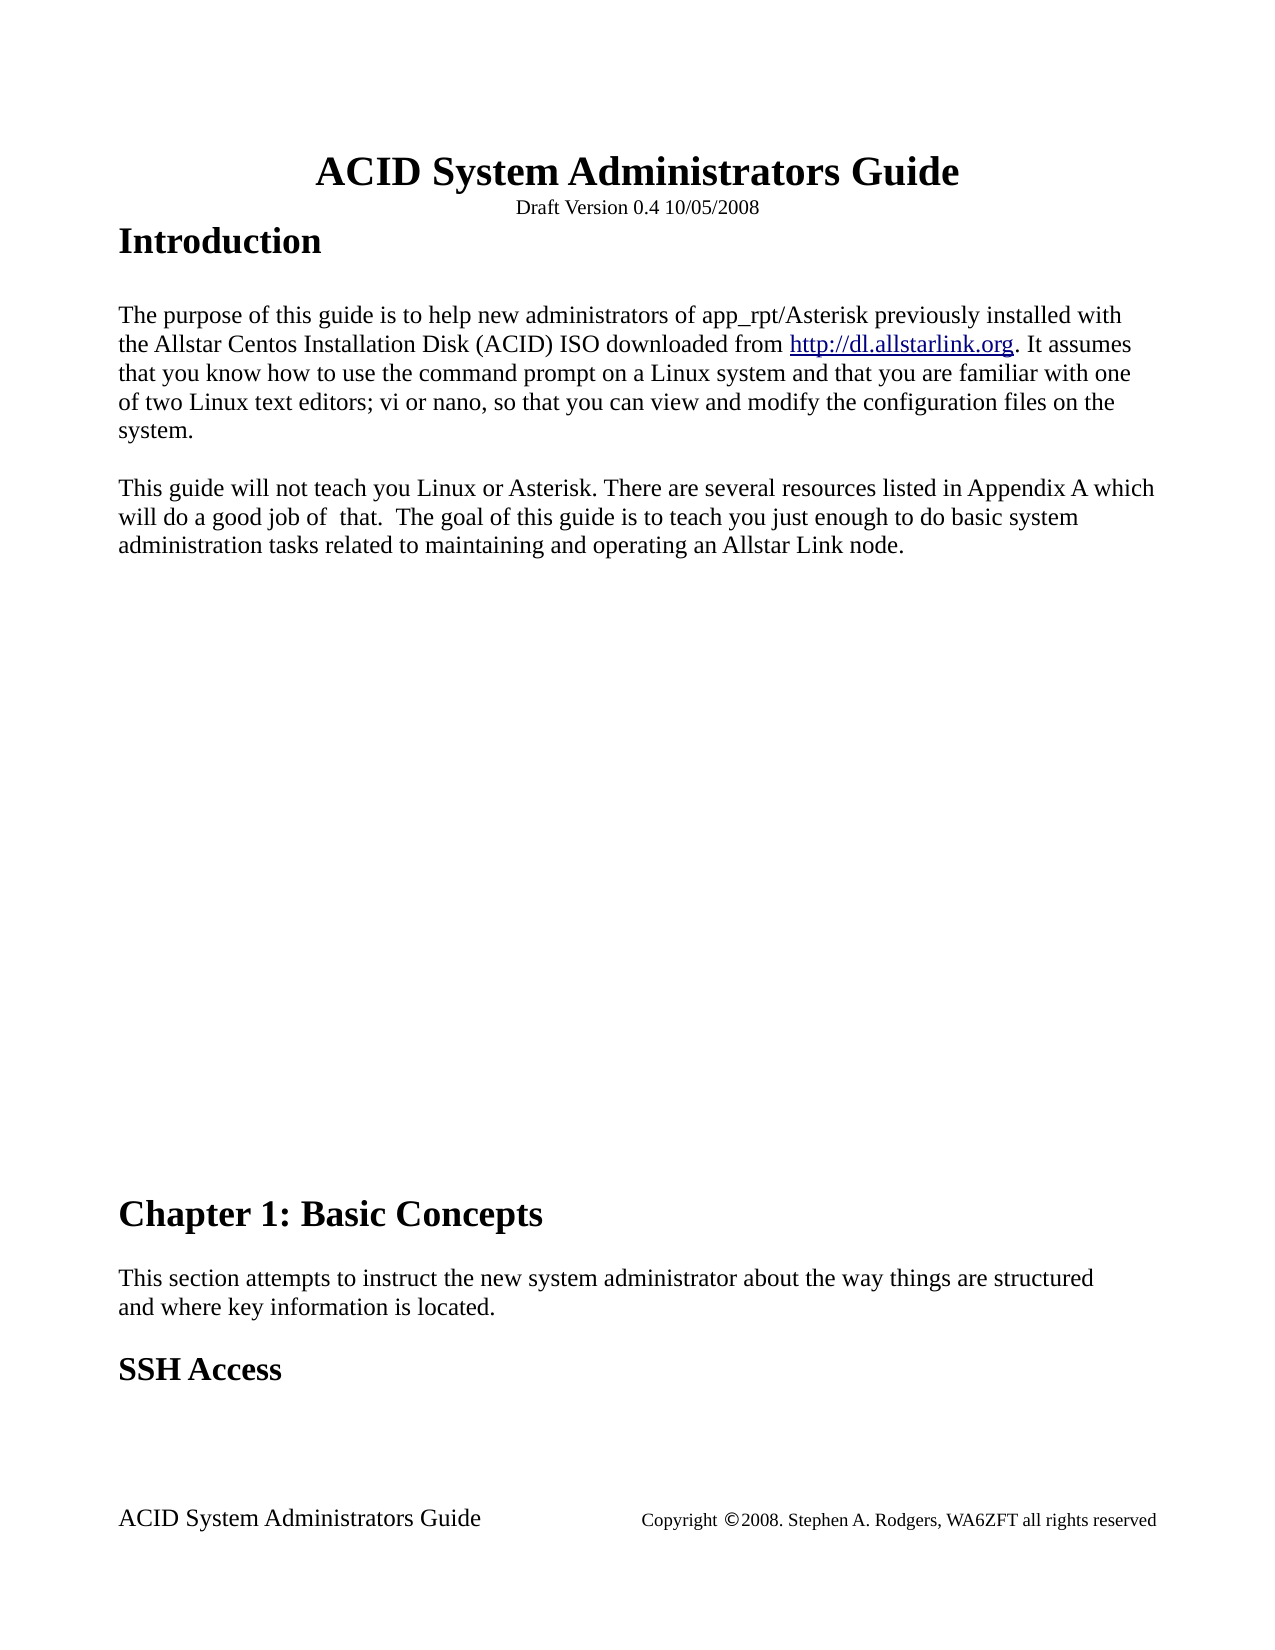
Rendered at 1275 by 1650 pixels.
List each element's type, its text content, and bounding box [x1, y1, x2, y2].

text and where key information is located. [118, 1292, 1157, 1321]
text Draft Version 0.4 10/05/2008 [118, 195, 1157, 219]
text This guide will not teach you Linux or Asterisk. There are several resources listed in Appendix A which will do a good job of that. The goal of this guide is to teach you just enough to do basic system administration tasks related to maintaining and operating an Allstar Link node. [118, 473, 1157, 559]
text ACID System Administrators Guide [118, 147, 1157, 195]
text SSH Access [118, 1350, 1157, 1388]
text This section attempts to instruct the new system administrator about the way things are structured [118, 1263, 1157, 1292]
text The purpose of this guide is to help new administrators of app_rpt/Asterisk previously installed with the Allstar Centos Installation Disk (ACID) ISO downloaded from http://dl.allstarlink.org. It assumes that you know how to use the command prompt on a Linux system and that you are familiar with one of two Linux text editors; vi or nano, so that you can view and modify the configuration files on the system. [118, 300, 1157, 444]
text Introduction [118, 219, 1157, 262]
text Chapter 1: Basic Concepts [118, 1192, 1157, 1235]
